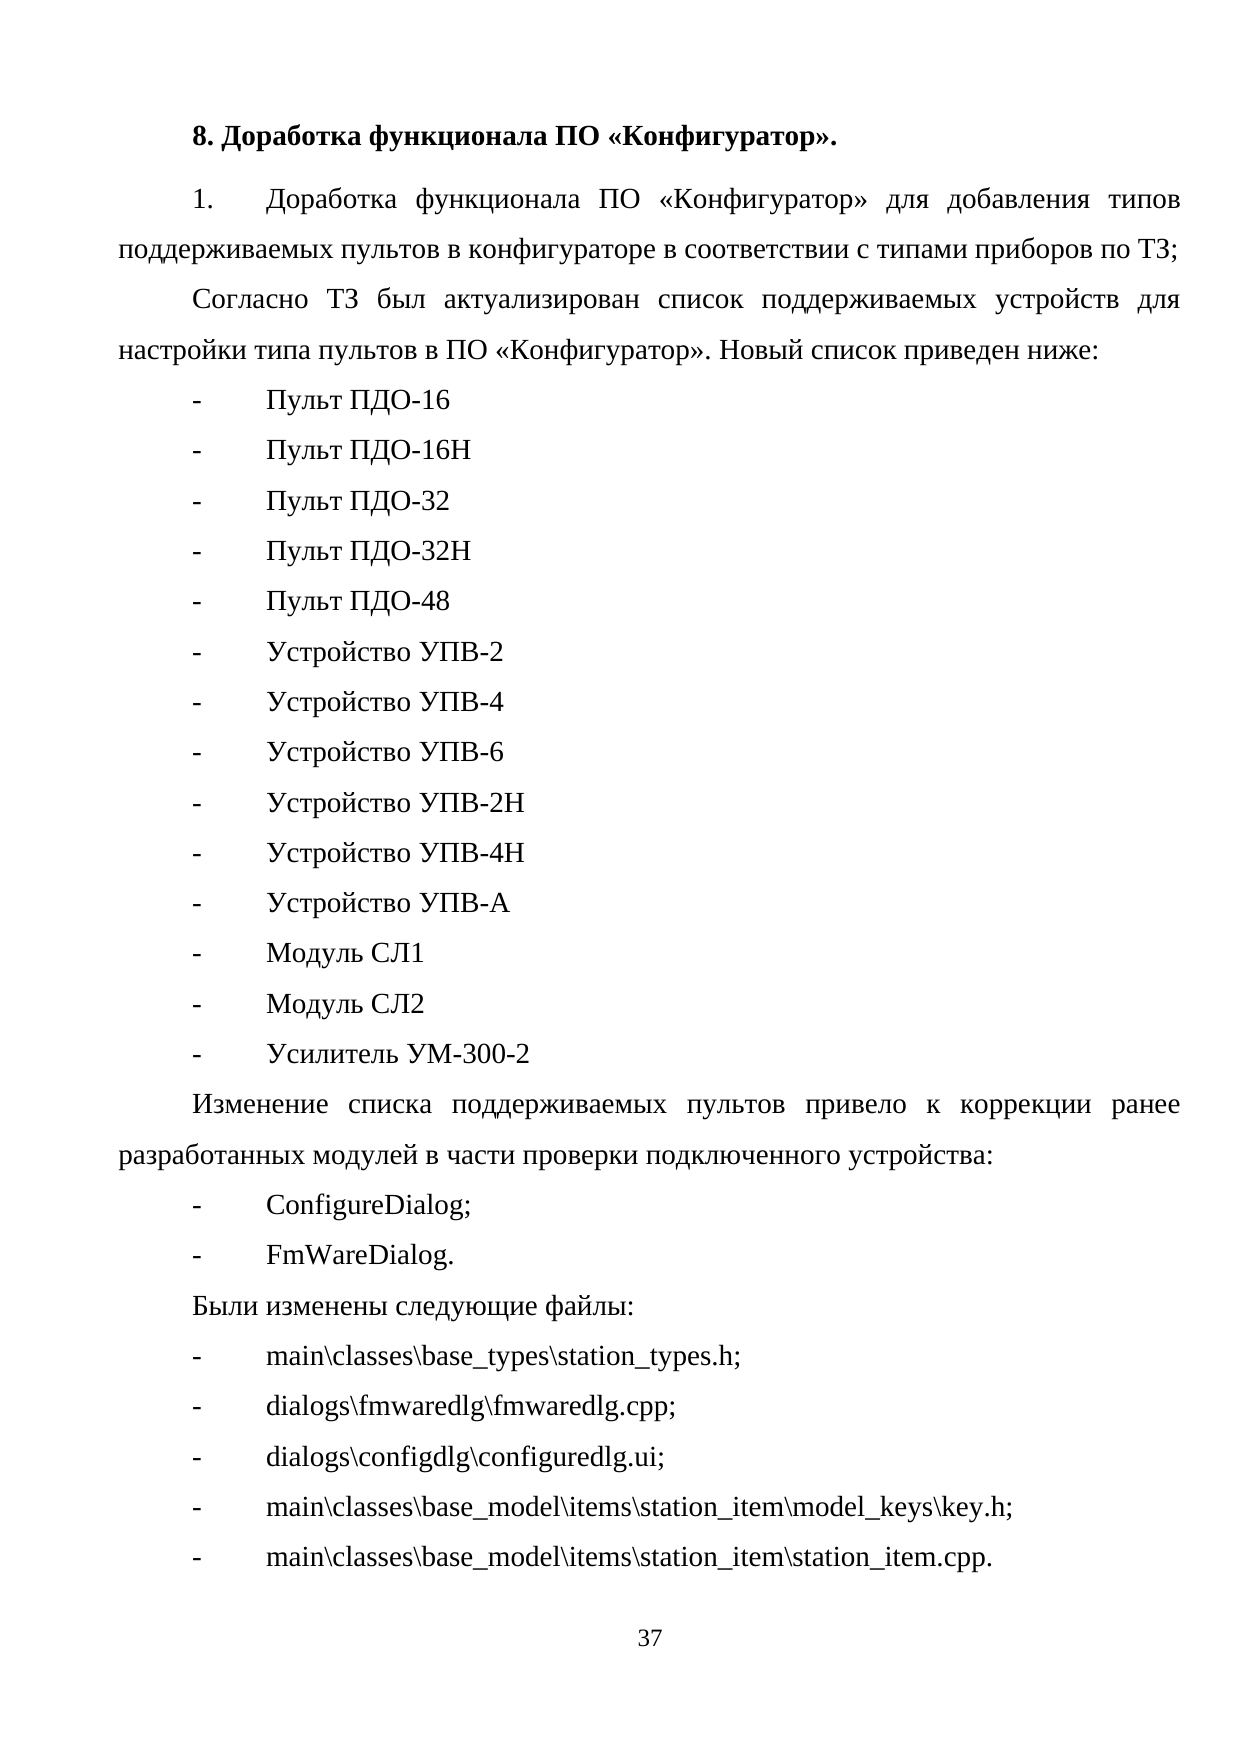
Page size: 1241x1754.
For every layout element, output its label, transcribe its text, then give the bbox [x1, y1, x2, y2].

text - dialogs\configdlg\configuredlg.ui; [118, 1439, 1181, 1472]
text - Пульт ПДО-16 [118, 382, 1181, 416]
text - main\classes\base_model\items\station_item\model_keys\key.h; [118, 1489, 1181, 1523]
text - Устройство УПВ-А [118, 885, 1181, 919]
text - FmWareDialog. [118, 1237, 1181, 1271]
text - Пульт ПДО-32 [118, 483, 1181, 516]
text - Пульт ПДО-16Н [118, 432, 1181, 466]
text - Пульт ПДО-48 [118, 583, 1181, 617]
text - dialogs\fmwaredlg\fmwaredlg.cpp; [118, 1388, 1181, 1422]
text - Устройство УПВ-6 [118, 734, 1181, 768]
text - Модуль СЛ2 [118, 986, 1181, 1019]
text - ConfigureDialog; [118, 1187, 1181, 1221]
text - Устройство УПВ-2 [118, 634, 1181, 667]
text - Модуль СЛ1 [118, 936, 1181, 969]
text - main\classes\base_types\station_types.h; [118, 1338, 1181, 1372]
text - Усилитель УМ-300-2 [118, 1036, 1181, 1070]
text Согласно ТЗ был актуализирован список поддерживаемых устройств для настройки типа пультов в ПО «Конфигуратор». Новый список приведен ниже: [118, 282, 1181, 365]
text - Устройство УПВ-2H [118, 785, 1181, 818]
text Были изменены следующие файлы: [118, 1288, 1181, 1321]
text - main\classes\base_model\items\station_item\station_item.cpp. [118, 1539, 1181, 1573]
subtitle 8. Доработка функционала ПО «Конфигуратор». [118, 118, 1181, 152]
text - Устройство УПВ-4H [118, 835, 1181, 868]
text 1. Доработка функционала ПО «Конфигуратор» для добавления типов поддерживаемых пультов в конфигураторе в соответствии с типами приборов по ТЗ; [118, 181, 1181, 265]
text - Устройство УПВ-4 [118, 684, 1181, 718]
text - Пульт ПДО-32Н [118, 533, 1181, 567]
text Изменение списка поддерживаемых пультов привело к коррекции ранее разработанных модулей в части проверки подключенного устройства: [118, 1087, 1181, 1170]
